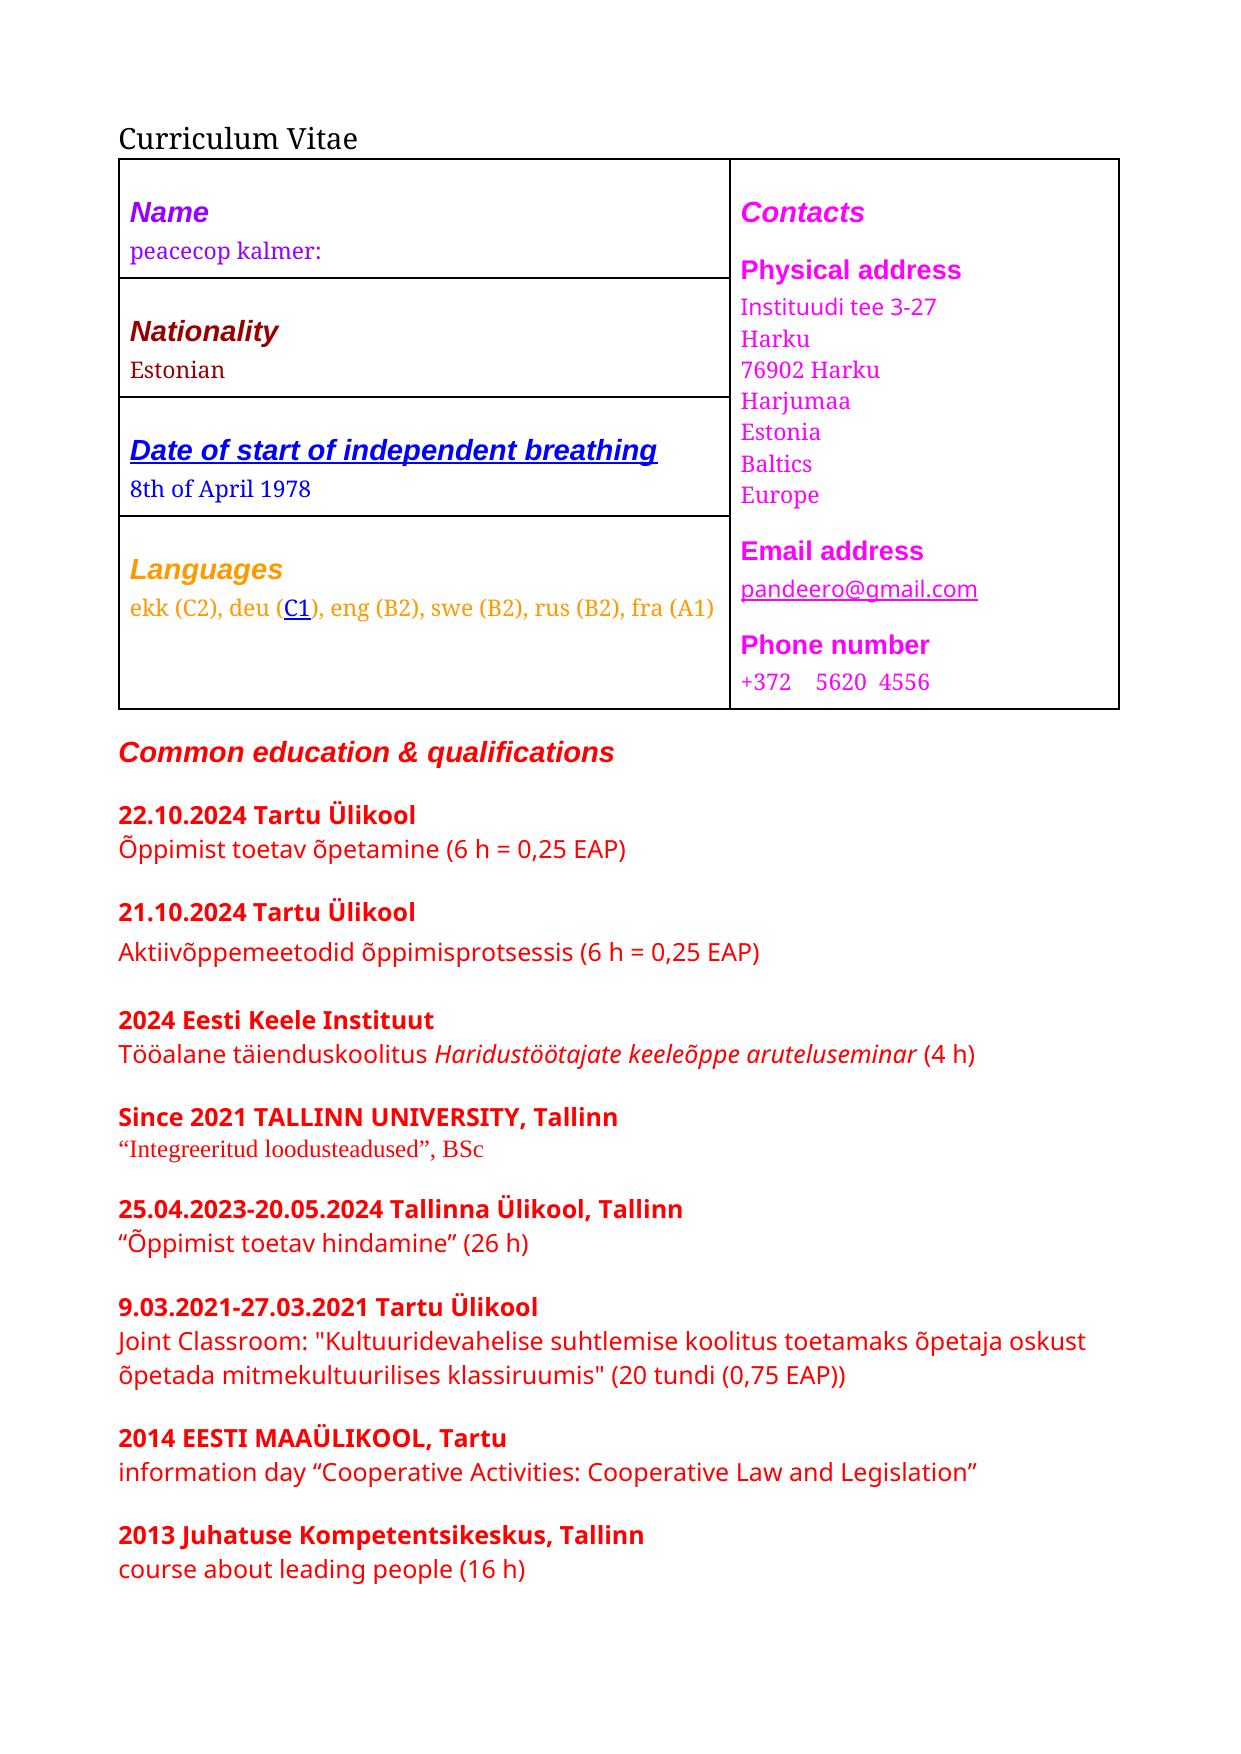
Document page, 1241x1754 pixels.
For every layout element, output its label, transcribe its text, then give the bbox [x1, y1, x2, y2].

text 2014 EESTI MAAÜLIKOOL, Tartu information day “Cooperative Activities: Cooperative Law and Legislation” [118, 1421, 1122, 1489]
subtitle Common education & qualifications [118, 735, 1122, 769]
text 2013 Juhatuse Kompetentsikeskus, Tallinn course about leading people (16 h) [118, 1518, 1122, 1586]
table_cell Languages ekk (C2), deu (C1), eng (B2), swe (B2), rus (B2), fra (A1) [120, 517, 729, 708]
table_cell Nationality Estonian [120, 279, 729, 396]
subtitle Curriculum Vitae [118, 118, 1122, 158]
table_header Name peacecop kalmer: [120, 160, 729, 277]
text 9.03.2021-27.03.2021 Tartu Ülikool Joint Classroom: "Kultuuridevahelise suhtlemise koolitus toetamaks õpetaja oskust õpetada mitmekultuurilises klassiruumis" (20 tundi (0,75 EAP)) [118, 1289, 1122, 1391]
text Since 2021 TALLINN UNIVERSITY, Tallinn “Integreeritud loodusteadused”, BSc [118, 1100, 1122, 1163]
text 2024 Eesti Keele Instituut Tööalane täienduskoolitus Haridustöötajate keeleõppe aruteluseminar (4 h) [118, 1003, 1122, 1071]
text 21.10.2024 Tartu Ülikool Aktiivõppemeetodid õppimisprotsessis (6 h = 0,25 EAP) [118, 895, 1122, 968]
table_header Contacts Physical address Instituudi tee 3-27 Harku 76902 Harku Harjumaa Estonia Baltics Europe Email address pandeero@gmail.com Phone number +372 5620 4556 [731, 160, 1118, 708]
text 25.04.2023-20.05.2024 Tallinna Ülikool, Tallinn “Õppimist toetav hindamine” (26 h) [118, 1192, 1122, 1260]
text 22.10.2024 Tartu Ülikool Õppimist toetav õpetamine (6 h = 0,25 EAP) [118, 798, 1122, 866]
table_cell Date of start of independent breathing 8th of April 1978 [120, 398, 729, 515]
